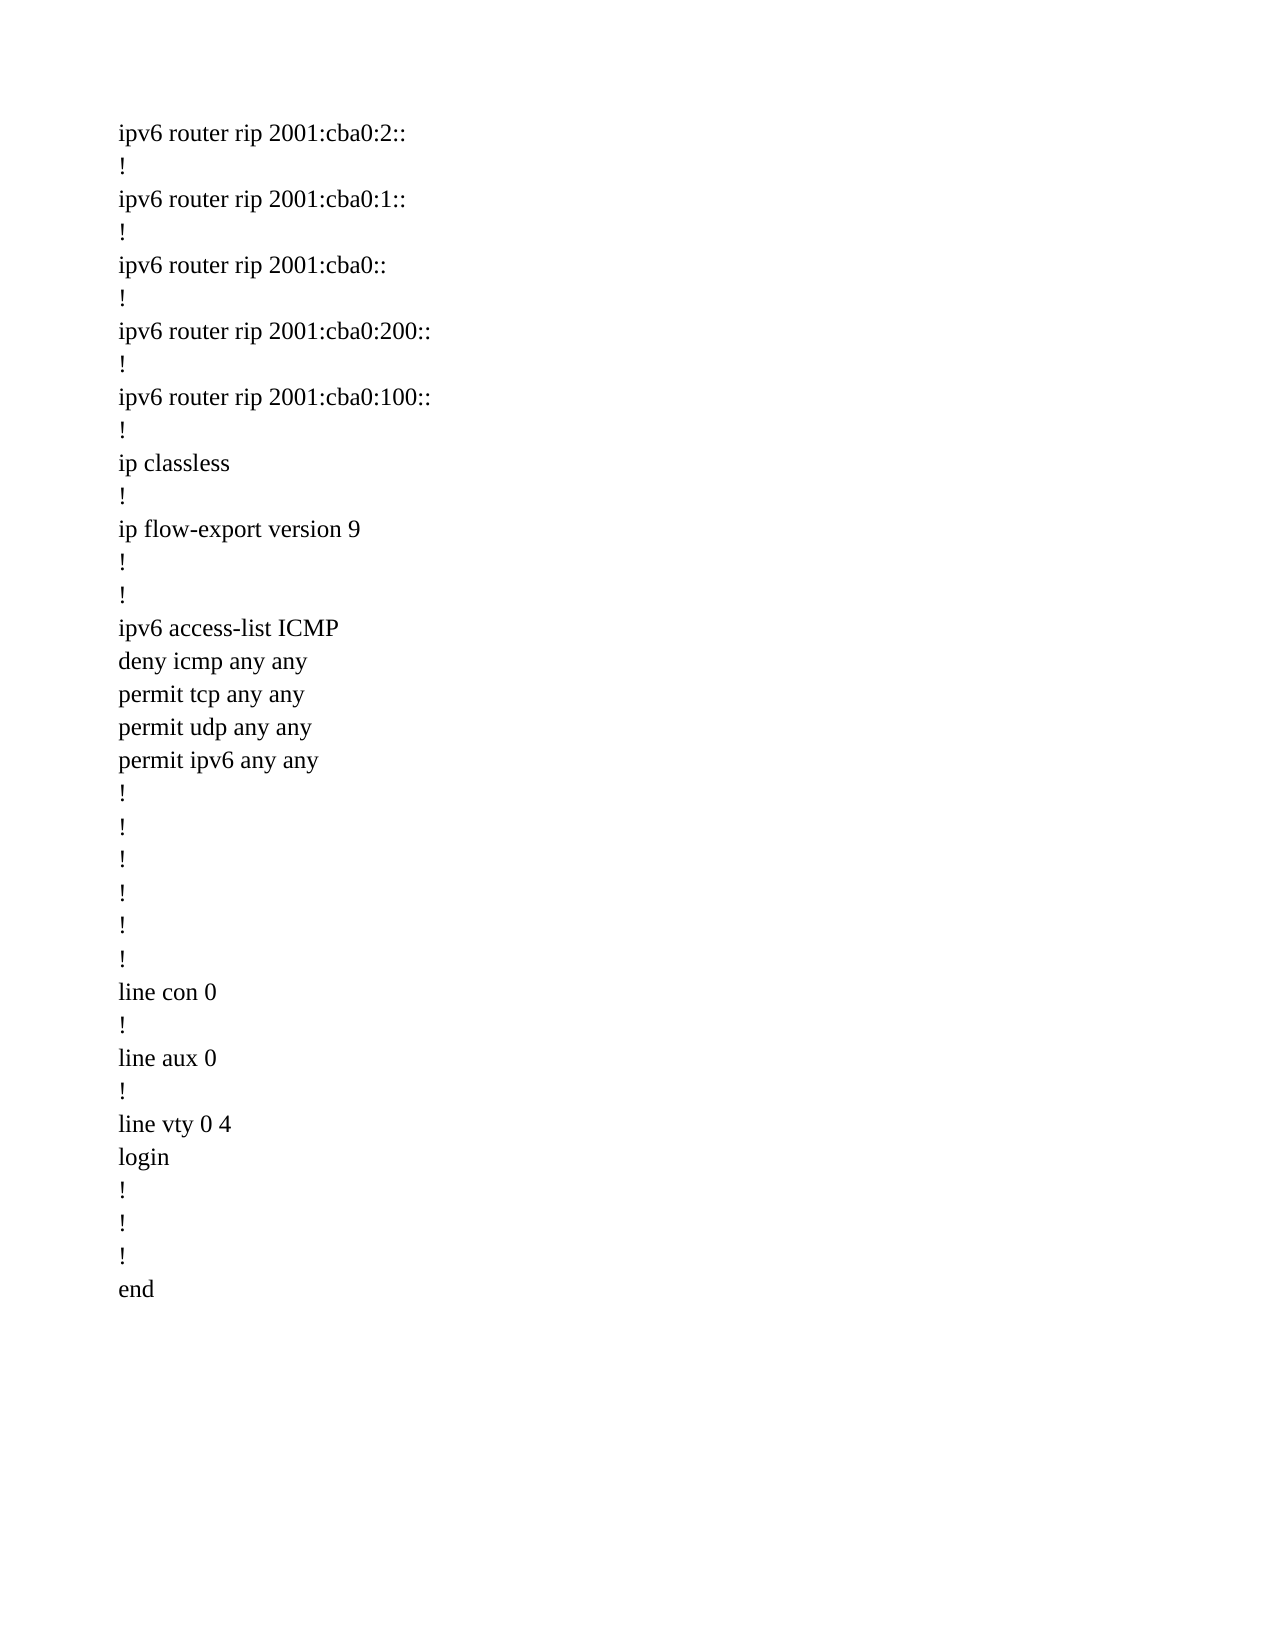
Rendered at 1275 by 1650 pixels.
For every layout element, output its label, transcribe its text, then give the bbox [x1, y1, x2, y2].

text ! [118, 1076, 1157, 1104]
text ! [118, 812, 1157, 840]
text ipv6 router rip 2001:cba0:200:: [118, 316, 1157, 345]
text ! [118, 580, 1157, 609]
text ! [118, 1241, 1157, 1269]
text ! [118, 1208, 1157, 1237]
text ! [118, 349, 1157, 378]
text ! [118, 547, 1157, 576]
text ! [118, 1175, 1157, 1203]
text line con 0 [118, 977, 1157, 1005]
text ! [118, 151, 1157, 180]
text ip classless [118, 448, 1157, 477]
text ! [118, 944, 1157, 972]
text line vty 0 4 [118, 1109, 1157, 1137]
text permit tcp any any [118, 679, 1157, 708]
text permit udp any any [118, 712, 1157, 741]
text ipv6 access-list ICMP [118, 613, 1157, 642]
text ! [118, 878, 1157, 906]
text ipv6 router rip 2001:cba0:2:: [118, 118, 1157, 147]
text ! [118, 283, 1157, 312]
text ! [118, 415, 1157, 444]
text ! [118, 481, 1157, 510]
text deny icmp any any [118, 646, 1157, 675]
text ! [118, 778, 1157, 807]
text login [118, 1142, 1157, 1171]
text ! [118, 1010, 1157, 1038]
text ipv6 router rip 2001:cba0:: [118, 250, 1157, 279]
text end [118, 1274, 1157, 1303]
text ipv6 router rip 2001:cba0:1:: [118, 184, 1157, 213]
text ip flow-export version 9 [118, 514, 1157, 543]
text ipv6 router rip 2001:cba0:100:: [118, 382, 1157, 411]
text permit ipv6 any any [118, 746, 1157, 774]
text ! [118, 844, 1157, 873]
text line aux 0 [118, 1043, 1157, 1071]
text ! [118, 911, 1157, 939]
text ! [118, 217, 1157, 246]
